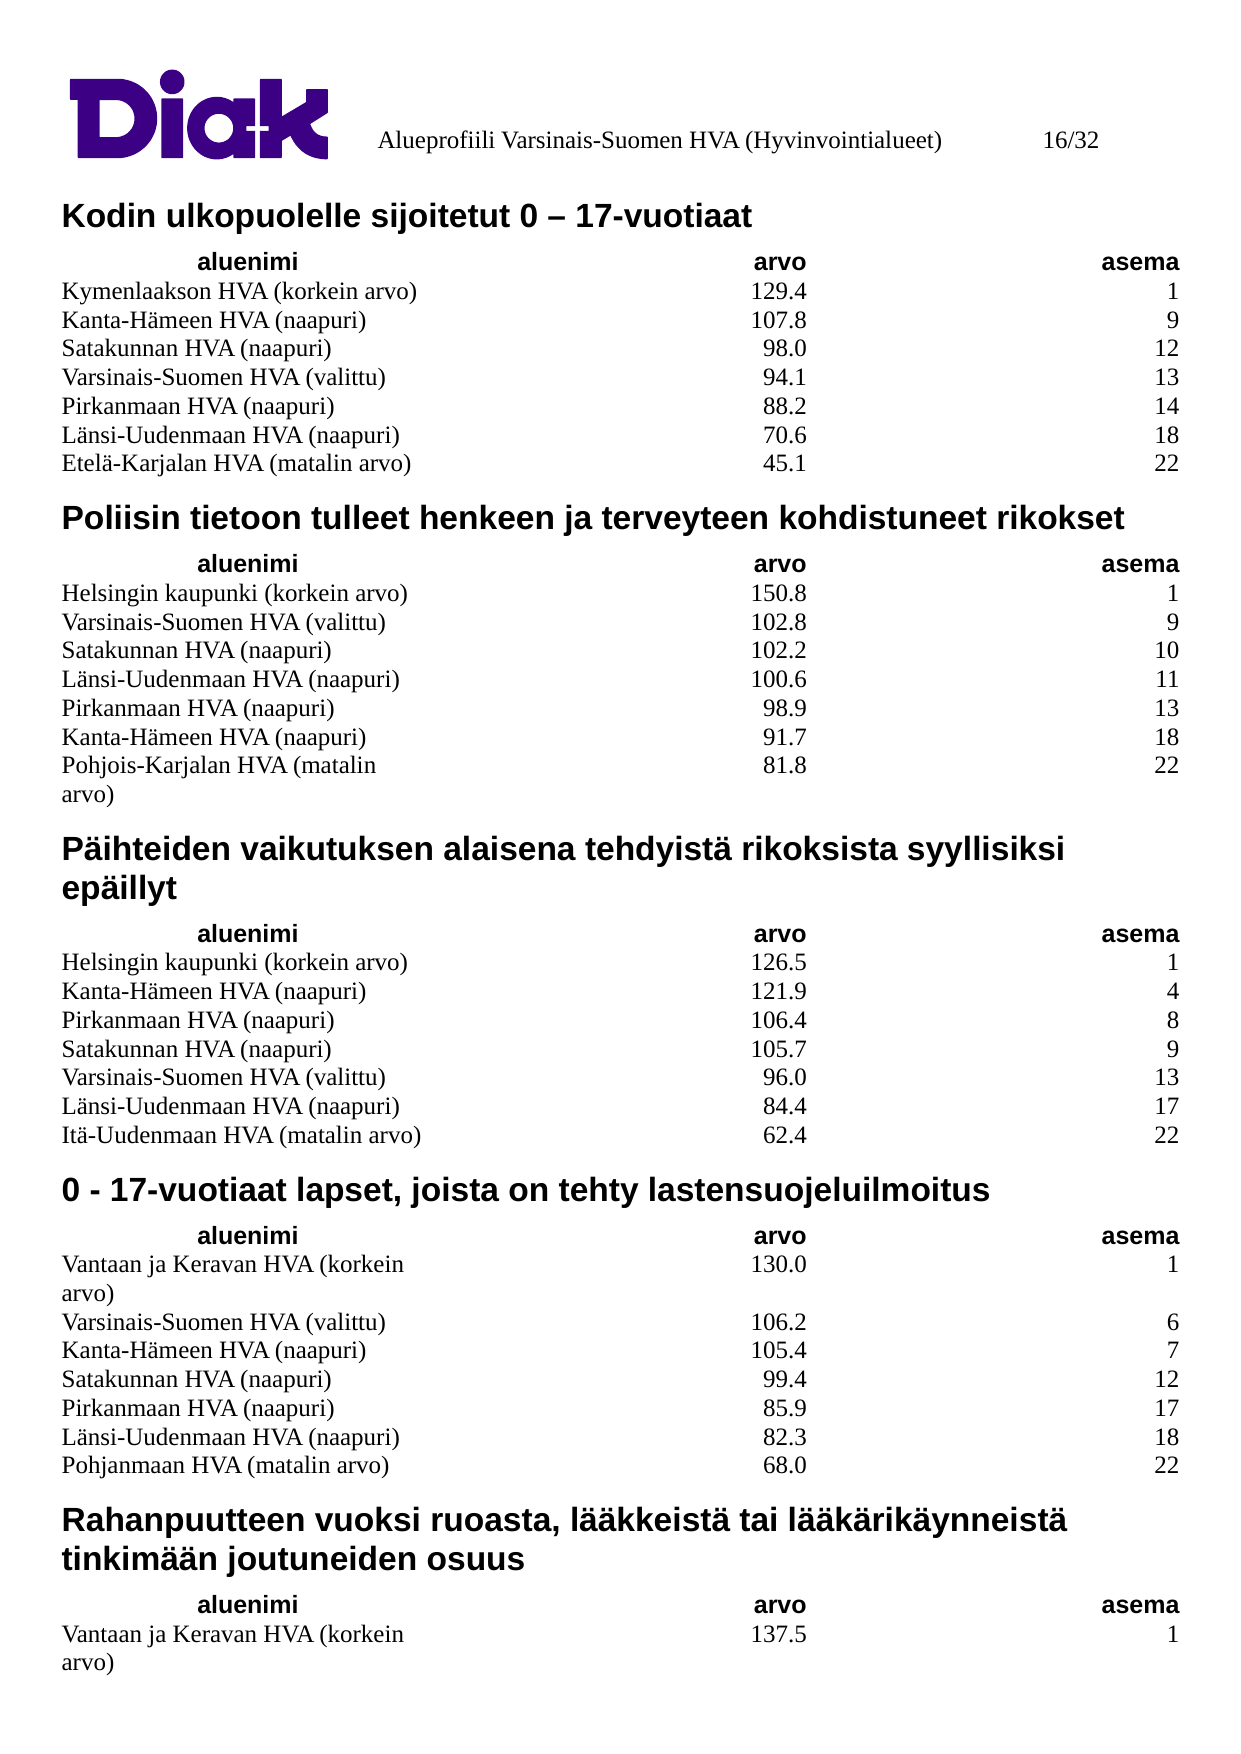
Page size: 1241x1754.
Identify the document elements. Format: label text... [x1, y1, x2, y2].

table_cell 1 [806, 276, 1179, 305]
table_cell Varsinais-Suomen HVA (valittu) [61, 1307, 434, 1336]
table_cell 98.9 [434, 693, 806, 722]
table_cell 7 [806, 1336, 1179, 1364]
table_cell 129.4 [434, 276, 806, 305]
table_cell Pirkanmaan HVA (naapuri) [61, 1005, 434, 1034]
subtitle Päihteiden vaikutuksen alaisena tehdyistä rikoksista syyllisiksi epäillyt [61, 829, 1179, 906]
table_cell Vantaan ja Keravan HVA (korkein arvo) [61, 1619, 434, 1676]
table_cell 4 [806, 976, 1179, 1005]
table_cell 105.7 [434, 1034, 806, 1062]
table_cell Pirkanmaan HVA (naapuri) [61, 1393, 434, 1422]
subtitle 0 - 17-vuotiaat lapset, joista on tehty lastensuojeluilmoitus [61, 1169, 1179, 1208]
table_cell 1 [806, 948, 1179, 976]
table_cell 10 [806, 636, 1179, 664]
table_header asema [806, 1590, 1179, 1619]
table_cell 102.2 [434, 636, 806, 664]
table_cell 91.7 [434, 722, 806, 751]
table_cell 126.5 [434, 948, 806, 976]
table_cell 13 [806, 362, 1179, 391]
table_cell 81.8 [434, 751, 806, 808]
table_cell Satakunnan HVA (naapuri) [61, 334, 434, 362]
table_cell Itä-Uudenmaan HVA (matalin arvo) [61, 1120, 434, 1149]
table_header aluenimi [61, 549, 434, 578]
table_cell 22 [806, 751, 1179, 808]
table_cell Helsingin kaupunki (korkein arvo) [61, 578, 434, 607]
table_header asema [806, 247, 1179, 276]
table_cell 106.4 [434, 1005, 806, 1034]
table_cell Pirkanmaan HVA (naapuri) [61, 693, 434, 722]
table_cell 68.0 [434, 1451, 806, 1479]
table_cell Satakunnan HVA (naapuri) [61, 636, 434, 664]
table_cell 98.0 [434, 334, 806, 362]
table_header aluenimi [61, 1221, 434, 1249]
table_cell 96.0 [434, 1063, 806, 1091]
table_cell 100.6 [434, 664, 806, 693]
table_cell 14 [806, 391, 1179, 420]
table_header aluenimi [61, 919, 434, 947]
table_cell Kymenlaakson HVA (korkein arvo) [61, 276, 434, 305]
table_cell 45.1 [434, 449, 806, 477]
table_cell Pohjois-Karjalan HVA (matalin arvo) [61, 751, 434, 808]
table_header arvo [434, 919, 806, 947]
table_header asema [806, 919, 1179, 947]
table_cell 22 [806, 1451, 1179, 1479]
table_cell Kanta-Hämeen HVA (naapuri) [61, 1336, 434, 1364]
table_cell 6 [806, 1307, 1179, 1336]
table_cell Satakunnan HVA (naapuri) [61, 1364, 434, 1393]
table_cell Kanta-Hämeen HVA (naapuri) [61, 305, 434, 333]
table_cell Länsi-Uudenmaan HVA (naapuri) [61, 420, 434, 448]
table_cell Helsingin kaupunki (korkein arvo) [61, 948, 434, 976]
table_cell 12 [806, 1364, 1179, 1393]
table_cell Varsinais-Suomen HVA (valittu) [61, 362, 434, 391]
table_cell 99.4 [434, 1364, 806, 1393]
table_cell 18 [806, 1422, 1179, 1451]
table_cell 11 [806, 664, 1179, 693]
table_cell 150.8 [434, 578, 806, 607]
table_header asema [806, 549, 1179, 578]
table_cell 17 [806, 1091, 1179, 1120]
table_cell Kanta-Hämeen HVA (naapuri) [61, 722, 434, 751]
table_cell 22 [806, 449, 1179, 477]
table_cell Vantaan ja Keravan HVA (korkein arvo) [61, 1249, 434, 1307]
table_cell 106.2 [434, 1307, 806, 1336]
table_cell 85.9 [434, 1393, 806, 1422]
table_cell 13 [806, 1063, 1179, 1091]
table_header arvo [434, 549, 806, 578]
table_cell Länsi-Uudenmaan HVA (naapuri) [61, 1422, 434, 1451]
table_cell 88.2 [434, 391, 806, 420]
table_header arvo [434, 1221, 806, 1249]
table_cell 62.4 [434, 1120, 806, 1149]
table_cell 18 [806, 722, 1179, 751]
table_cell 130.0 [434, 1249, 806, 1307]
table_cell 17 [806, 1393, 1179, 1422]
table_cell 1 [806, 1619, 1179, 1676]
subtitle Rahanpuutteen vuoksi ruoasta, lääkkeistä tai lääkärikäynneistä tinkimään joutuneiden osuus [61, 1500, 1179, 1577]
table_cell 70.6 [434, 420, 806, 448]
table_cell 9 [806, 607, 1179, 636]
table_cell 22 [806, 1120, 1179, 1149]
table_cell 102.8 [434, 607, 806, 636]
table_cell 107.8 [434, 305, 806, 333]
table_cell 105.4 [434, 1336, 806, 1364]
table_cell Varsinais-Suomen HVA (valittu) [61, 1063, 434, 1091]
table_cell 1 [806, 578, 1179, 607]
table_cell Länsi-Uudenmaan HVA (naapuri) [61, 1091, 434, 1120]
table_cell 121.9 [434, 976, 806, 1005]
table_cell 94.1 [434, 362, 806, 391]
table_cell 137.5 [434, 1619, 806, 1676]
table_cell 13 [806, 693, 1179, 722]
subtitle Kodin ulkopuolelle sijoitetut 0 – 17-vuotiaat [61, 196, 1179, 235]
table_cell Pohjanmaan HVA (matalin arvo) [61, 1451, 434, 1479]
table_header aluenimi [61, 247, 434, 276]
table_cell Satakunnan HVA (naapuri) [61, 1034, 434, 1062]
table_cell 1 [806, 1249, 1179, 1307]
table_header arvo [434, 247, 806, 276]
table_cell 9 [806, 1034, 1179, 1062]
table_cell Varsinais-Suomen HVA (valittu) [61, 607, 434, 636]
table_cell 8 [806, 1005, 1179, 1034]
table_cell Pirkanmaan HVA (naapuri) [61, 391, 434, 420]
table_cell Etelä-Karjalan HVA (matalin arvo) [61, 449, 434, 477]
table_header asema [806, 1221, 1179, 1249]
table_cell 18 [806, 420, 1179, 448]
table_cell 84.4 [434, 1091, 806, 1120]
table_cell 9 [806, 305, 1179, 333]
table_cell 82.3 [434, 1422, 806, 1451]
table_cell Kanta-Hämeen HVA (naapuri) [61, 976, 434, 1005]
table_header aluenimi [61, 1590, 434, 1619]
subtitle Poliisin tietoon tulleet henkeen ja terveyteen kohdistuneet rikokset [61, 498, 1179, 537]
table_cell Länsi-Uudenmaan HVA (naapuri) [61, 664, 434, 693]
table_header arvo [434, 1590, 806, 1619]
table_cell 12 [806, 334, 1179, 362]
